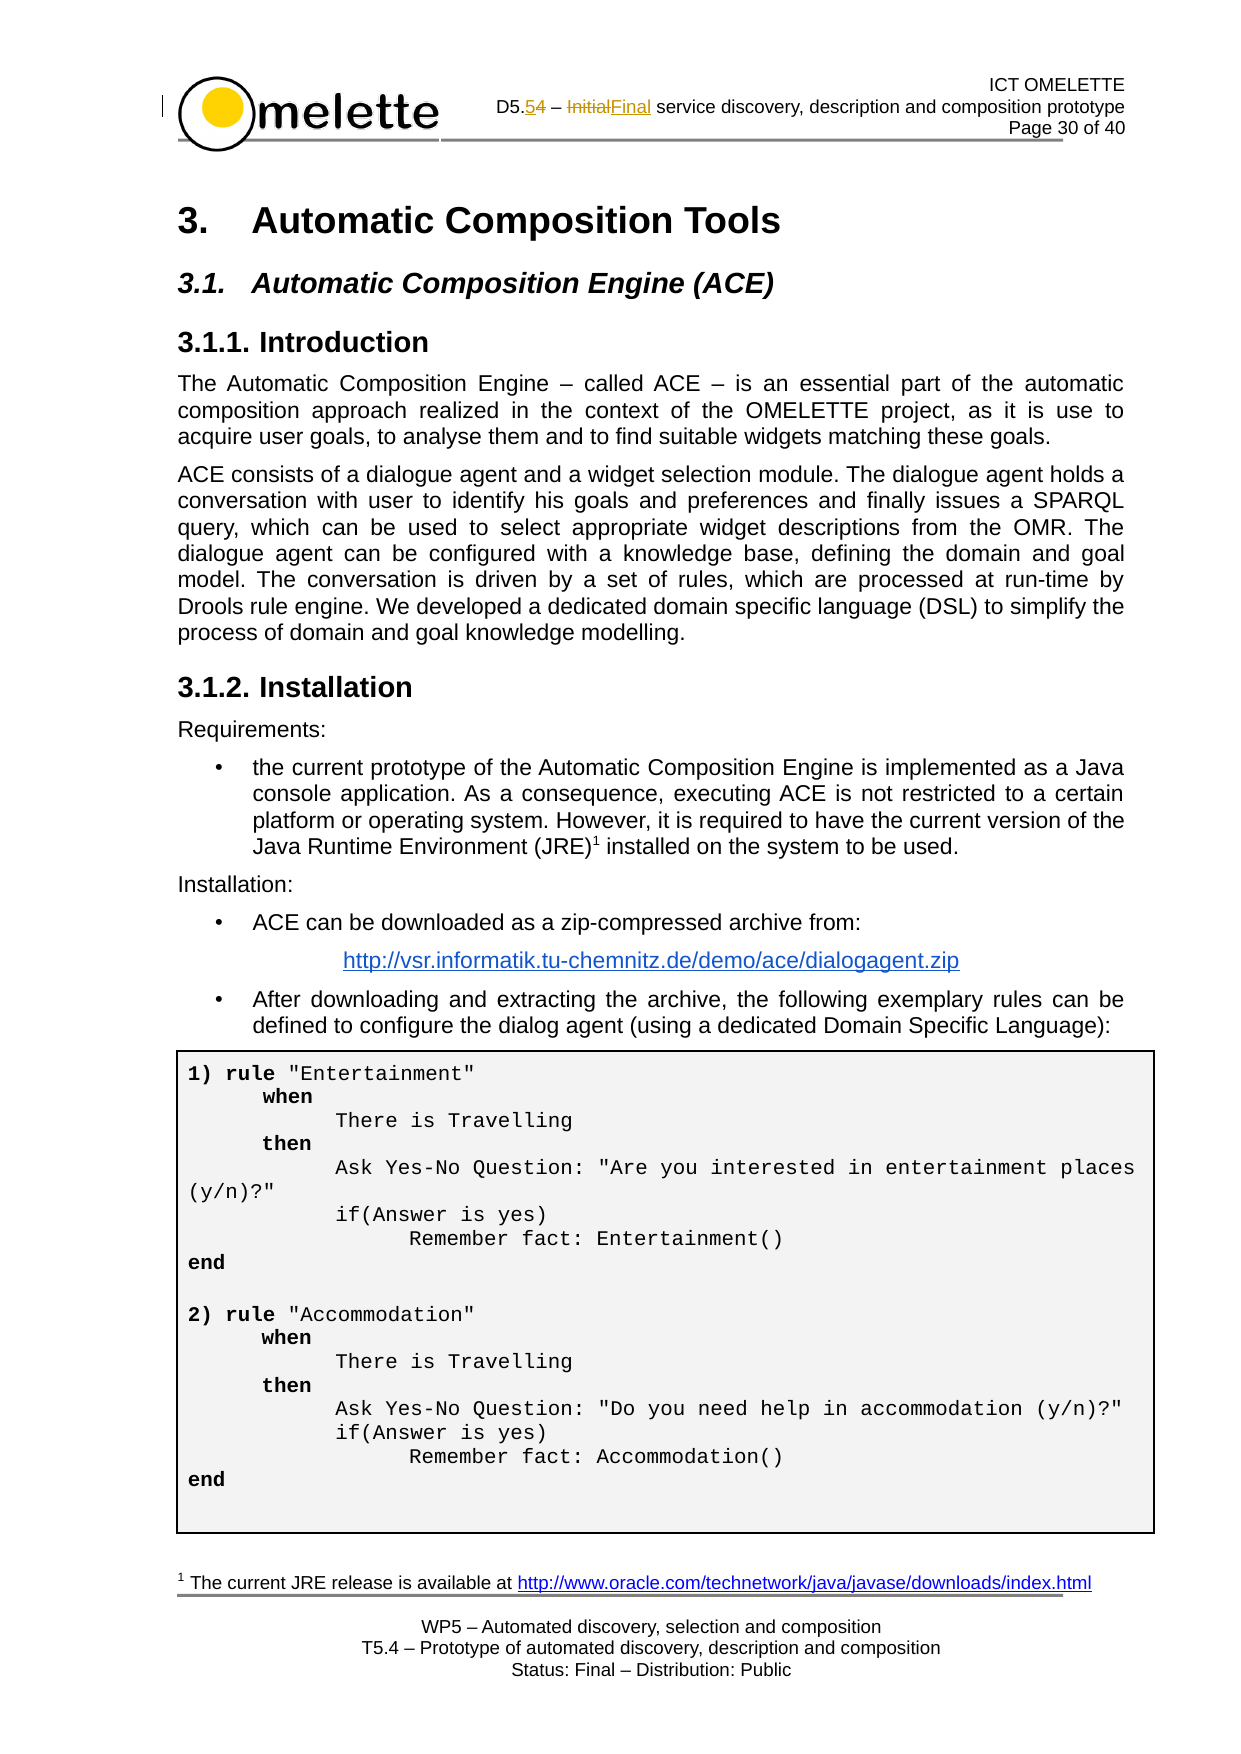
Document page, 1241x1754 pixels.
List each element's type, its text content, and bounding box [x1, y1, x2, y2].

subtitle Automatic Composition Engine (ACE) [177, 266, 1125, 300]
list After downloading and extracting the archive, the following exemplary rules can be defined to configure the dialog agent (using a dedicated Domain Specific Language): [215, 986, 1125, 1038]
list ACE can be downloaded as a zip-compressed archive from: [215, 909, 1125, 936]
subtitle Automatic Composition Tools [177, 198, 1125, 241]
subtitle Introduction [177, 325, 1125, 358]
picture [178, 76, 439, 152]
subtitle Installation [177, 671, 1125, 704]
text Installation: [177, 871, 1125, 897]
text http://vsr.informatik.tu-chemnitz.de/demo/ace/dialogagent.zip [177, 947, 1125, 974]
list the current prototype of the Automatic Composition Engine is implemented as a Java console application. As a consequence, executing ACE is not restricted to a certain platform or operating system. However, it is required to have the current version of the Java Runtime Environment (JRE) installed on the system to be used. [215, 754, 1125, 859]
text The Automatic Composition Engine – called ACE – is an essential part of the automatic composition approach realized in the context of the OMELETTE project, as it is use to acquire user goals, to analyse them and to find suitable widgets matching these goals. [177, 370, 1125, 449]
text ACE consists of a dialogue agent and a widget selection module. The dialogue agent holds a conversation with user to identify his goals and preferences and finally issues a SPARQL query, which can be used to select appropriate widget descriptions from the OMR. The dialogue agent can be configured with a knowledge base, defining the domain and goal model. The conversation is driven by a set of rules, which are processed at run-time by Drools rule engine. We developed a dedicated domain specific language (DSL) to simplify the process of domain and goal knowledge modelling. [177, 461, 1125, 646]
list The current JRE release is available at http://www.oracle.com/technetwork/java/javase/downloads/index.html [177, 1570, 1125, 1594]
table_header 1) rule "Entertainment" when There is Travelling then Ask Yes-No Question: "Are you interested in entertainment places (y/n)?" if(Answer is yes) Remember fact: Entertainment() end 2) rule "Accommodation" when There is Travelling then Ask Yes-No Question: "Do you need help in accommodation (y/n)?" if(Answer is yes) Remember fact: Accommodation() end [178, 1052, 1153, 1532]
text Requirements: [177, 716, 1125, 742]
